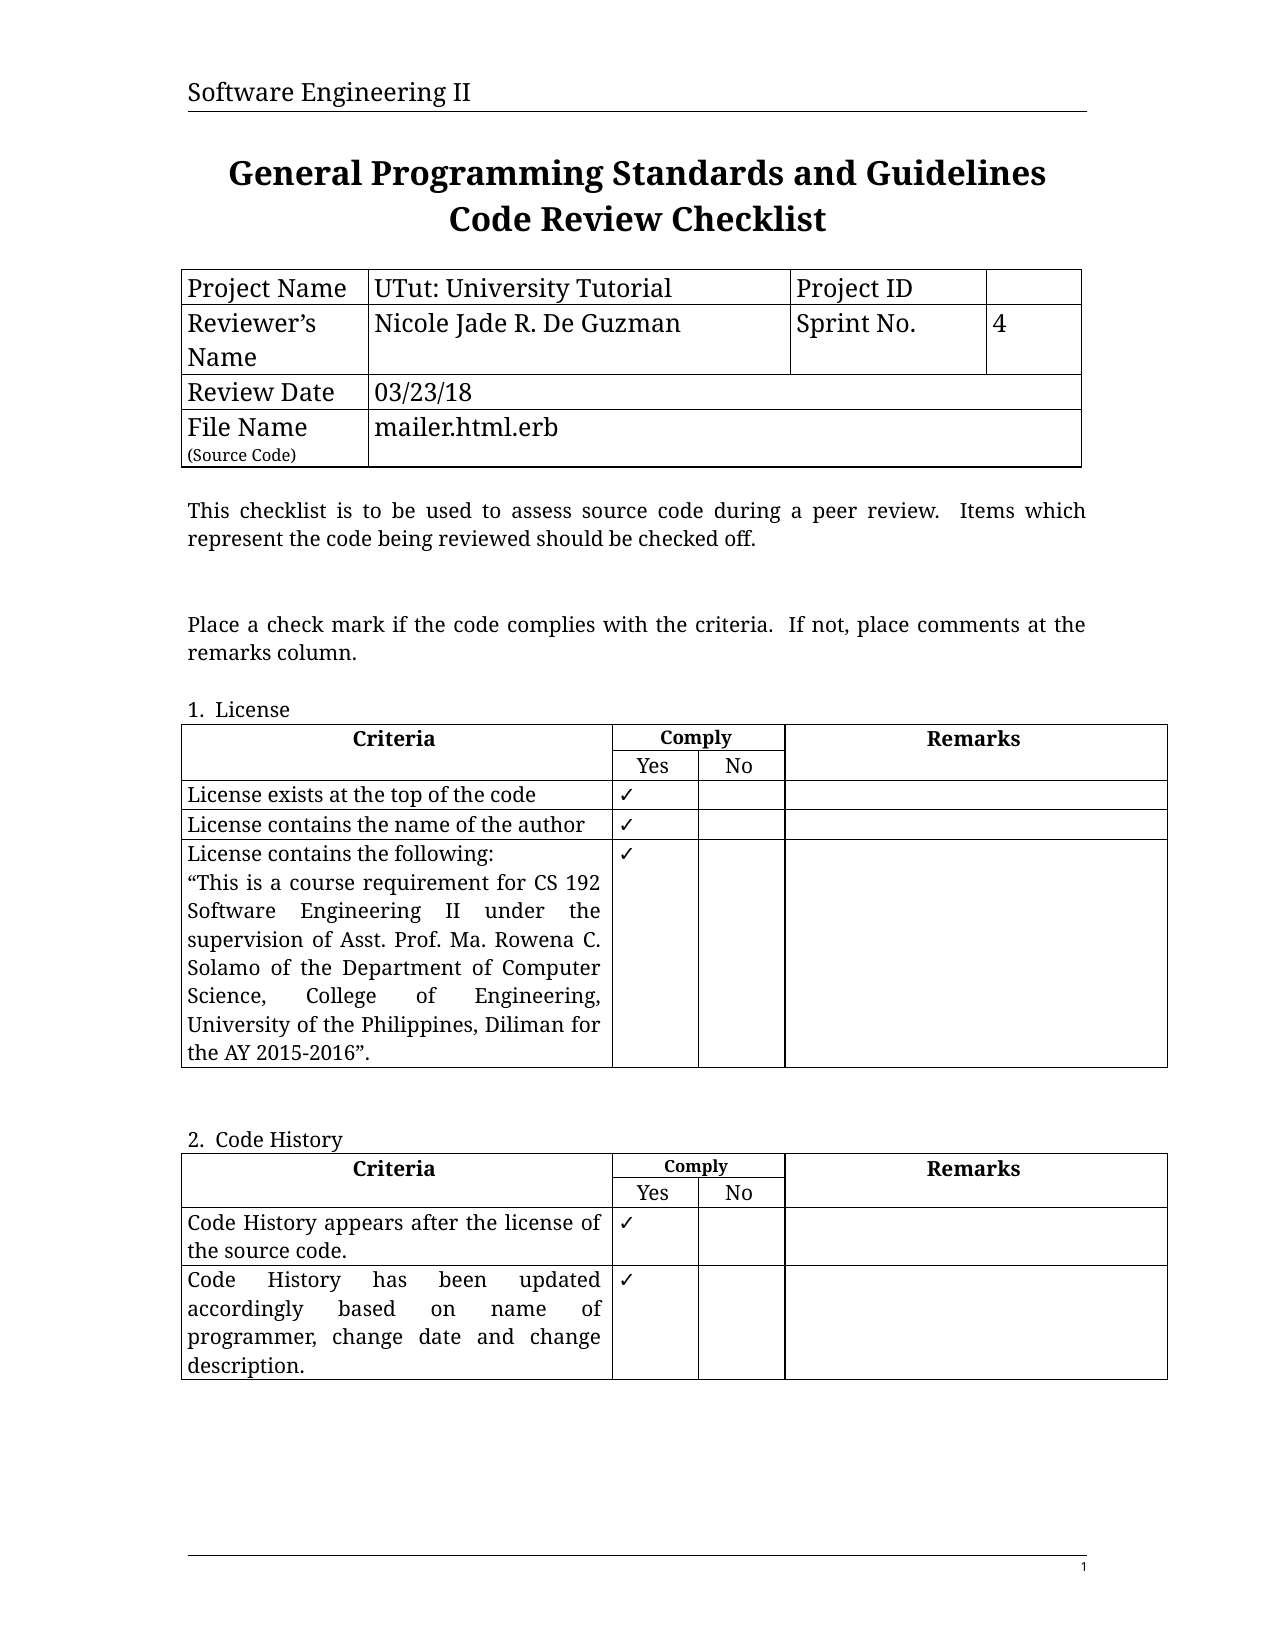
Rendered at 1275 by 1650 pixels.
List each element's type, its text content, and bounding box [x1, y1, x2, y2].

table_cell ✓ [613, 1266, 698, 1379]
table_cell Review Date [357, 375, 368, 409]
table_cell 03/23/18 [369, 375, 374, 409]
table_header Remarks [786, 1154, 1167, 1207]
table_header [1070, 270, 1081, 304]
table_cell [699, 840, 784, 1067]
table_cell Yes [687, 751, 698, 779]
table_cell ✓ [687, 781, 698, 809]
table_header Criteria [182, 1154, 612, 1207]
table_cell Sprint No. [791, 305, 986, 373]
table_cell mailer.html.erb [369, 410, 1081, 466]
text General Programming Standards and Guidelines Code Review Checklist [187, 150, 1087, 241]
table_header Remarks [786, 725, 1167, 779]
text Place a check mark if the code complies with the criteria. If not, place comments at the remarks column. [187, 610, 1087, 667]
table_cell Yes [613, 1178, 618, 1207]
table_cell ✓ [613, 1208, 698, 1264]
table_cell Yes [613, 751, 618, 779]
table_cell No [699, 1178, 704, 1207]
table_header Project Name [357, 270, 368, 304]
table_header Comply [613, 725, 618, 750]
table_cell ✓ [613, 781, 618, 809]
table_cell 4 [987, 305, 1081, 373]
table_cell Reviewer’s Name [357, 305, 368, 373]
table_cell Yes [687, 1178, 698, 1207]
table_cell [699, 810, 704, 838]
table_cell [786, 781, 791, 809]
table_cell No [699, 751, 704, 779]
table_cell File Name (Source Code) [357, 410, 368, 466]
table_cell [786, 1208, 1167, 1264]
text This checklist is to be used to assess source code during a peer review. Items which represent the code being reviewed should be checked off. [187, 496, 1087, 553]
table_cell ✓ [687, 810, 698, 838]
table_cell [699, 1208, 784, 1264]
text 2. Code History [187, 1125, 1087, 1153]
text 1. License [187, 695, 1087, 723]
table_cell ✓ [613, 840, 698, 1067]
table_cell No [774, 751, 784, 779]
table_header [987, 270, 992, 304]
table_cell No [774, 1178, 784, 1207]
table_cell ✓ [613, 810, 618, 838]
table_cell [699, 1266, 784, 1379]
table_cell [1156, 781, 1167, 809]
table_cell [774, 781, 784, 809]
table_cell [1156, 810, 1167, 838]
table_header Comply [774, 1154, 784, 1177]
table_header Project ID [976, 270, 986, 304]
table_cell [699, 781, 704, 809]
table_cell Nicole Jade R. De Guzman [369, 305, 790, 373]
table_cell [774, 810, 784, 838]
table_header Comply [774, 725, 784, 750]
table_cell Reviewer’s Name [182, 305, 187, 373]
table_header Criteria [182, 725, 612, 779]
table_cell [786, 810, 791, 838]
table_cell 03/23/18 [1070, 375, 1081, 409]
table_cell [786, 1266, 1167, 1379]
table_cell [786, 840, 1167, 1067]
